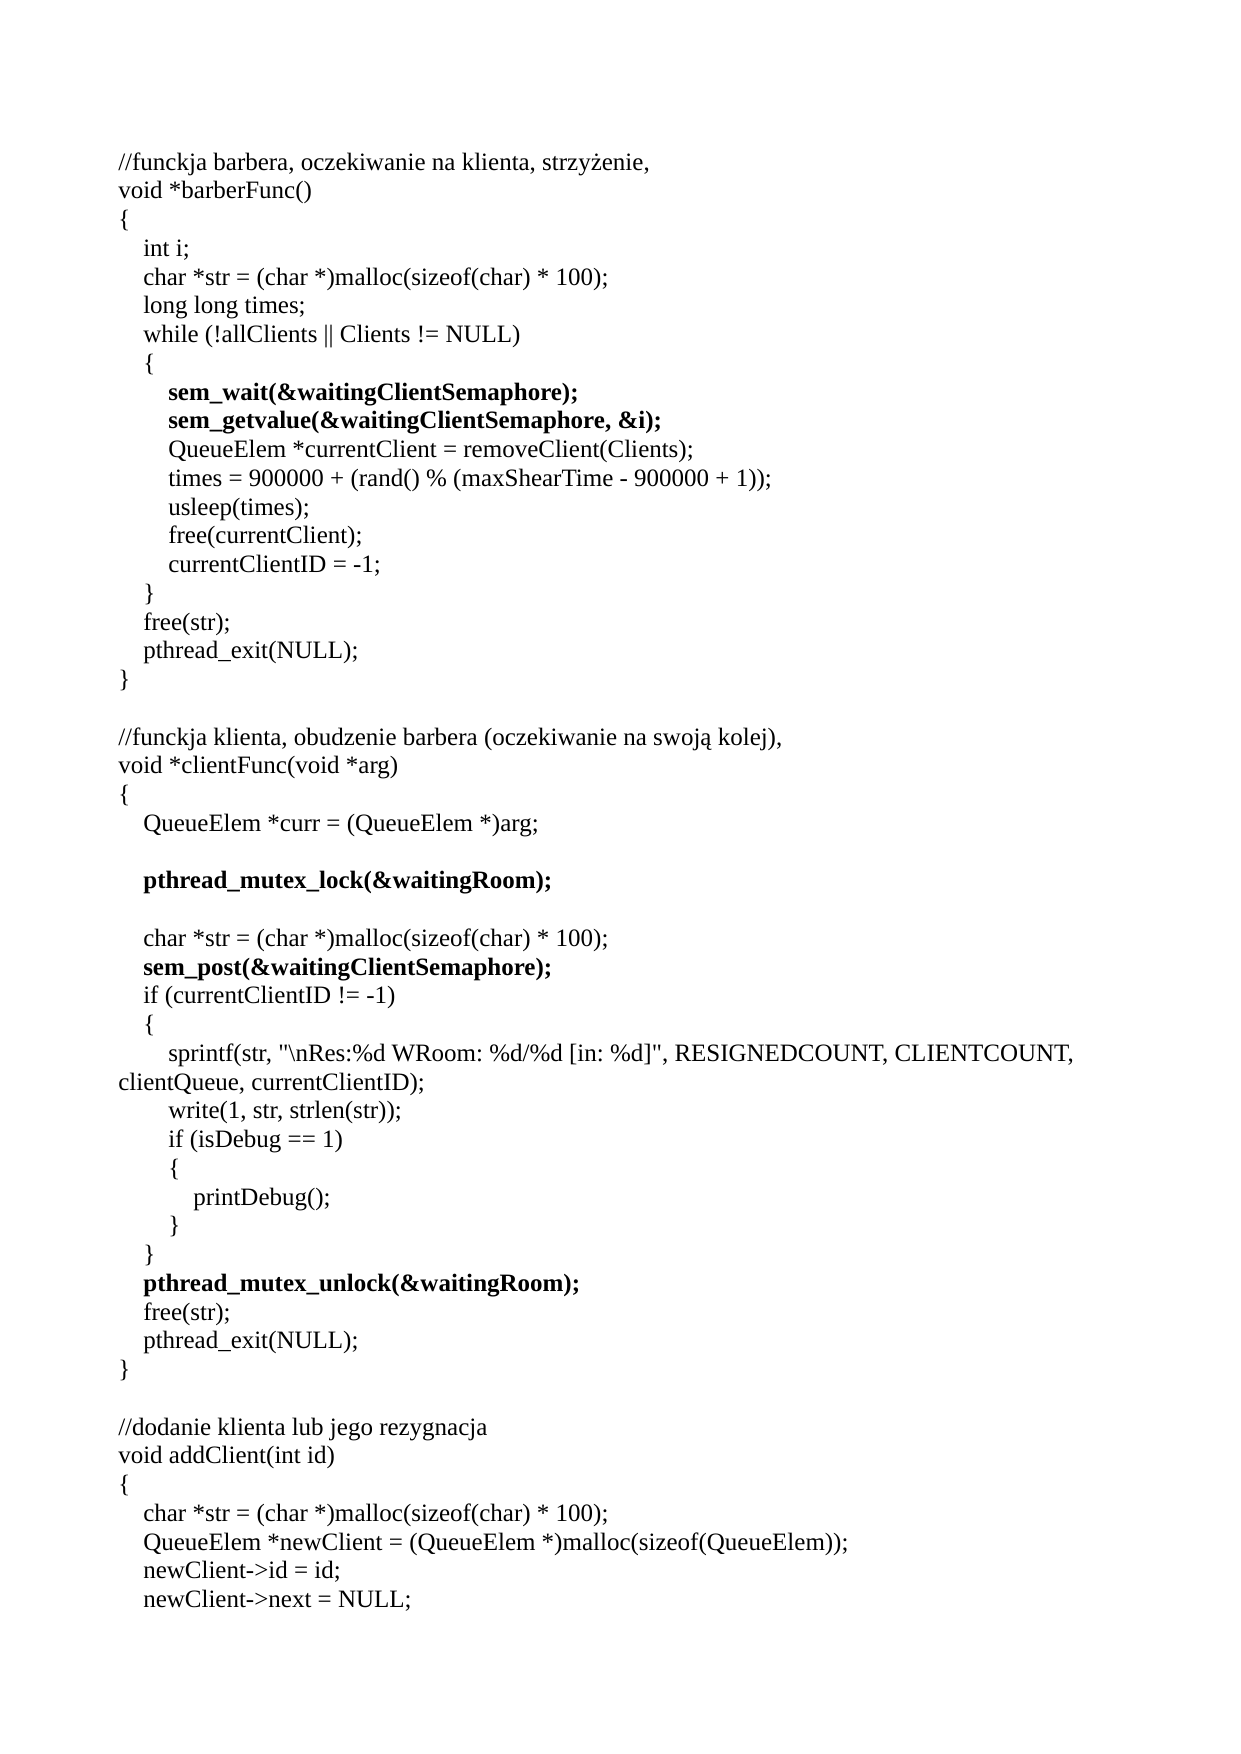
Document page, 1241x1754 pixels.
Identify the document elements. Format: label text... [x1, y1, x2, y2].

text pthread_mutex_lock(&waitingRoom); [118, 866, 1122, 894]
text { [118, 1009, 1122, 1038]
text { [118, 1153, 1122, 1182]
text times = 900000 + (rand() % (maxShearTime - 900000 + 1)); [118, 463, 1122, 492]
text char *str = (char *)malloc(sizeof(char) * 100); [118, 923, 1122, 952]
text QueueElem *currentClient = removeClient(Clients); [118, 434, 1122, 463]
text pthread_mutex_unlock(&waitingRoom); [118, 1268, 1122, 1297]
text char *str = (char *)malloc(sizeof(char) * 100); [118, 1498, 1122, 1527]
text newClient->id = id; [118, 1556, 1122, 1584]
text pthread_exit(NULL); [118, 636, 1122, 664]
text QueueElem *curr = (QueueElem *)arg; [118, 808, 1122, 837]
text } [118, 664, 1122, 693]
text //funckja klienta, obudzenie barbera (oczekiwanie na swoją kolej), [118, 722, 1122, 751]
text void *barberFunc() [118, 176, 1122, 204]
text free(currentClient); [118, 521, 1122, 549]
text { [118, 204, 1122, 233]
text int i; [118, 233, 1122, 262]
text currentClientID = -1; [118, 549, 1122, 578]
text free(str); [118, 607, 1122, 636]
text } [118, 1239, 1122, 1268]
text sem_wait(&waitingClientSemaphore); [118, 377, 1122, 406]
text while (!allClients || Clients != NULL) [118, 319, 1122, 348]
text { [118, 348, 1122, 377]
text void *clientFunc(void *arg) [118, 751, 1122, 779]
text char *str = (char *)malloc(sizeof(char) * 100); [118, 262, 1122, 291]
text if (isDebug == 1) [118, 1124, 1122, 1153]
text } [118, 578, 1122, 607]
text newClient->next = NULL; [118, 1584, 1122, 1613]
text sem_post(&waitingClientSemaphore); [118, 952, 1122, 981]
text //funckja barbera, oczekiwanie na klienta, strzyżenie, [118, 147, 1122, 176]
text long long times; [118, 291, 1122, 319]
text free(str); [118, 1297, 1122, 1326]
text if (currentClientID != -1) [118, 981, 1122, 1009]
text write(1, str, strlen(str)); [118, 1096, 1122, 1124]
text usleep(times); [118, 492, 1122, 521]
text } [118, 1211, 1122, 1239]
text printDebug(); [118, 1182, 1122, 1211]
text //dodanie klienta lub jego rezygnacja [118, 1412, 1122, 1441]
text sprintf(str, "\nRes:%d WRoom: %d/%d [in: %d]", RESIGNEDCOUNT, CLIENTCOUNT, clientQueue, currentClientID); [118, 1038, 1122, 1096]
text QueueElem *newClient = (QueueElem *)malloc(sizeof(QueueElem)); [118, 1527, 1122, 1556]
text void addClient(int id) [118, 1441, 1122, 1469]
text pthread_exit(NULL); [118, 1326, 1122, 1354]
text sem_getvalue(&waitingClientSemaphore, &i); [118, 406, 1122, 434]
text { [118, 1469, 1122, 1498]
text { [118, 779, 1122, 808]
text } [118, 1354, 1122, 1383]
